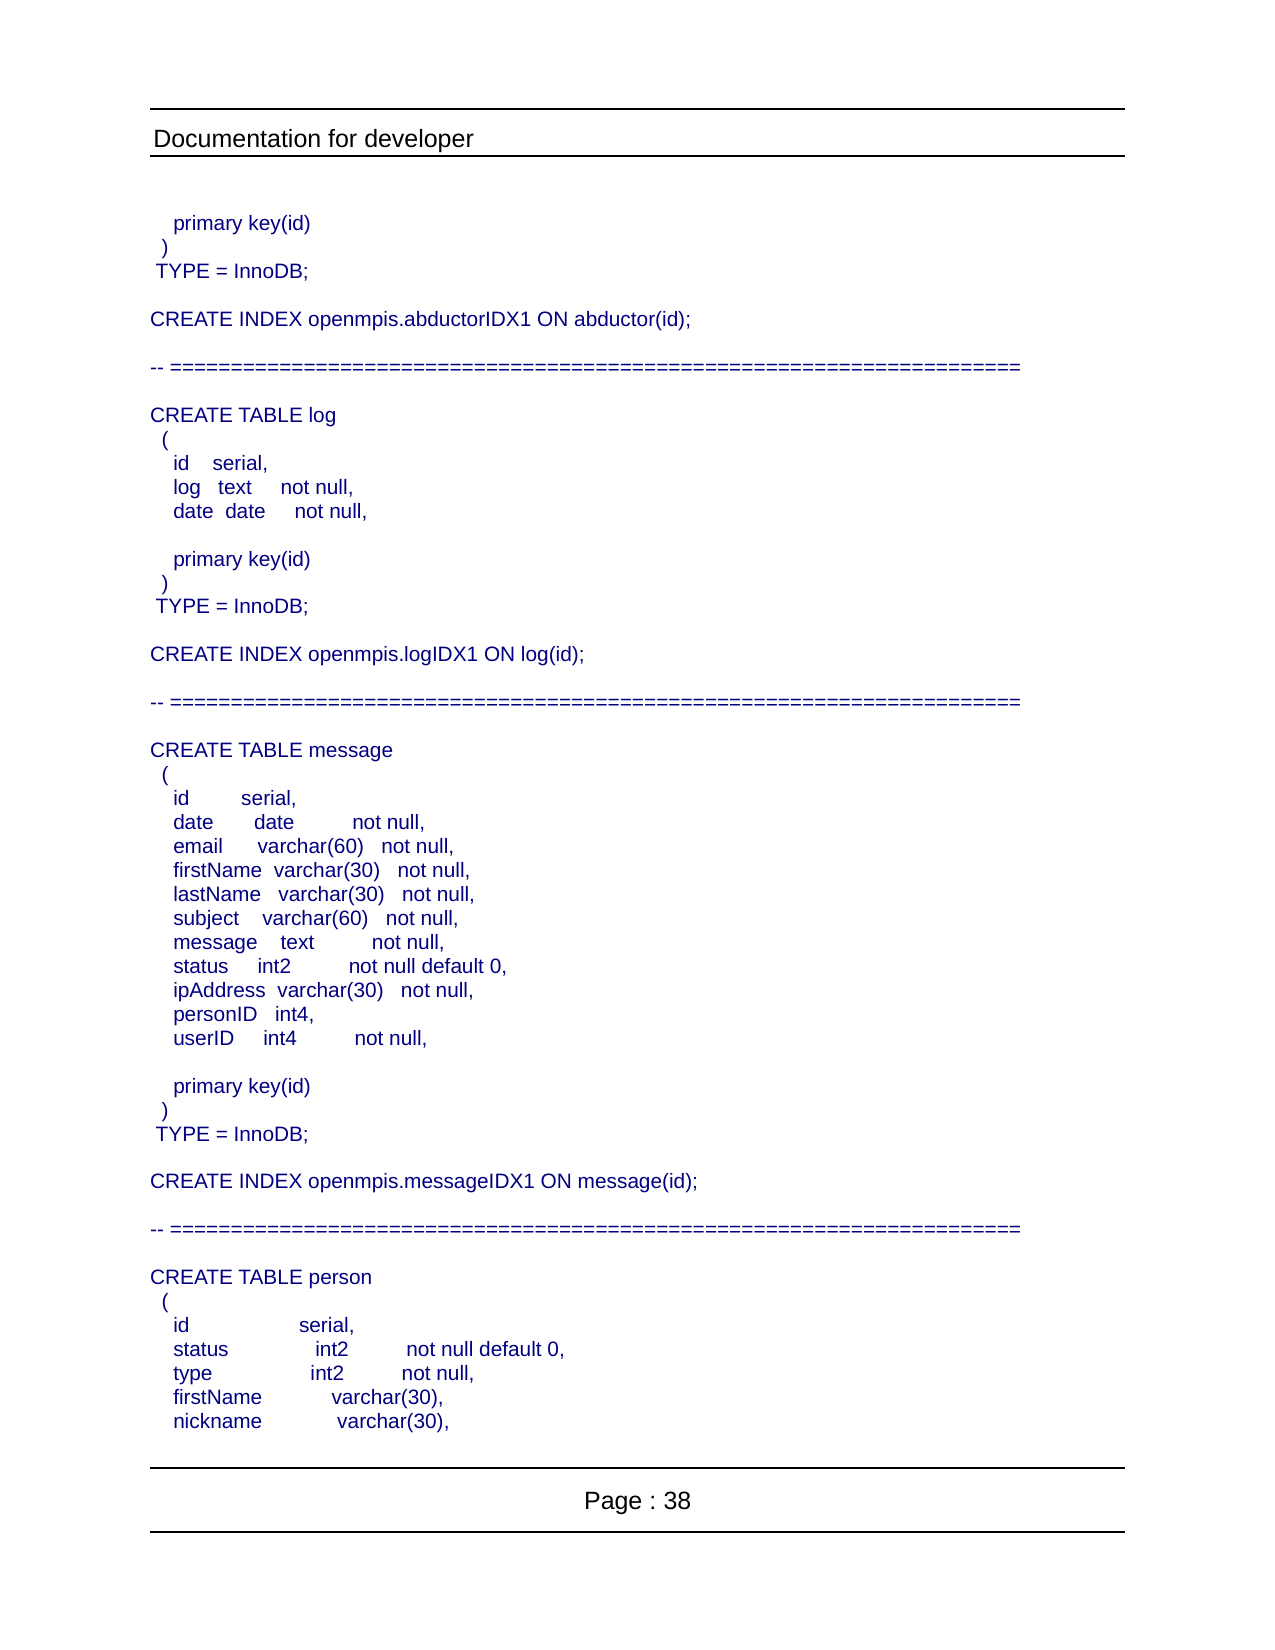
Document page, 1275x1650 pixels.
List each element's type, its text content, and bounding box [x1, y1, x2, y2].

text CREATE TABLE log [150, 403, 1125, 427]
text ( [150, 1289, 1125, 1313]
text id serial, [150, 451, 1125, 474]
text lastName varchar(30) not null, [150, 882, 1125, 906]
text CREATE INDEX openmpis.abductorIDX1 ON abductor(id); [150, 307, 1125, 331]
text ipAddress varchar(30) not null, [150, 978, 1125, 1002]
text CREATE TABLE person [150, 1265, 1125, 1289]
text ( [150, 427, 1125, 451]
text primary key(id) [150, 1073, 1125, 1097]
text email varchar(60) not null, [150, 834, 1125, 858]
text ) [150, 570, 1125, 594]
text primary key(id) [150, 546, 1125, 570]
text status int2 not null default 0, [150, 1337, 1125, 1361]
text personID int4, [150, 1002, 1125, 1026]
text CREATE INDEX openmpis.logIDX1 ON log(id); [150, 642, 1125, 666]
text firstName varchar(30) not null, [150, 858, 1125, 882]
text CREATE INDEX openmpis.messageIDX1 ON message(id); [150, 1169, 1125, 1193]
text ) [150, 1097, 1125, 1121]
text date date not null, [150, 498, 1125, 522]
text -- ====================================================================== [150, 1217, 1125, 1241]
text nickname varchar(30), [150, 1409, 1125, 1433]
text status int2 not null default 0, [150, 954, 1125, 978]
text log text not null, [150, 474, 1125, 498]
text userID int4 not null, [150, 1026, 1125, 1049]
text message text not null, [150, 930, 1125, 954]
text id serial, [150, 1313, 1125, 1337]
text -- ====================================================================== [150, 355, 1125, 379]
text type int2 not null, [150, 1361, 1125, 1385]
text subject varchar(60) not null, [150, 906, 1125, 930]
text TYPE = InnoDB; [150, 594, 1125, 618]
text CREATE TABLE message [150, 738, 1125, 762]
text -- ====================================================================== [150, 690, 1125, 714]
text id serial, [150, 786, 1125, 810]
text TYPE = InnoDB; [150, 259, 1125, 283]
text date date not null, [150, 810, 1125, 834]
text ( [150, 762, 1125, 786]
text ) [150, 235, 1125, 259]
text primary key(id) [150, 211, 1125, 235]
text firstName varchar(30), [150, 1385, 1125, 1409]
text TYPE = InnoDB; [150, 1121, 1125, 1145]
